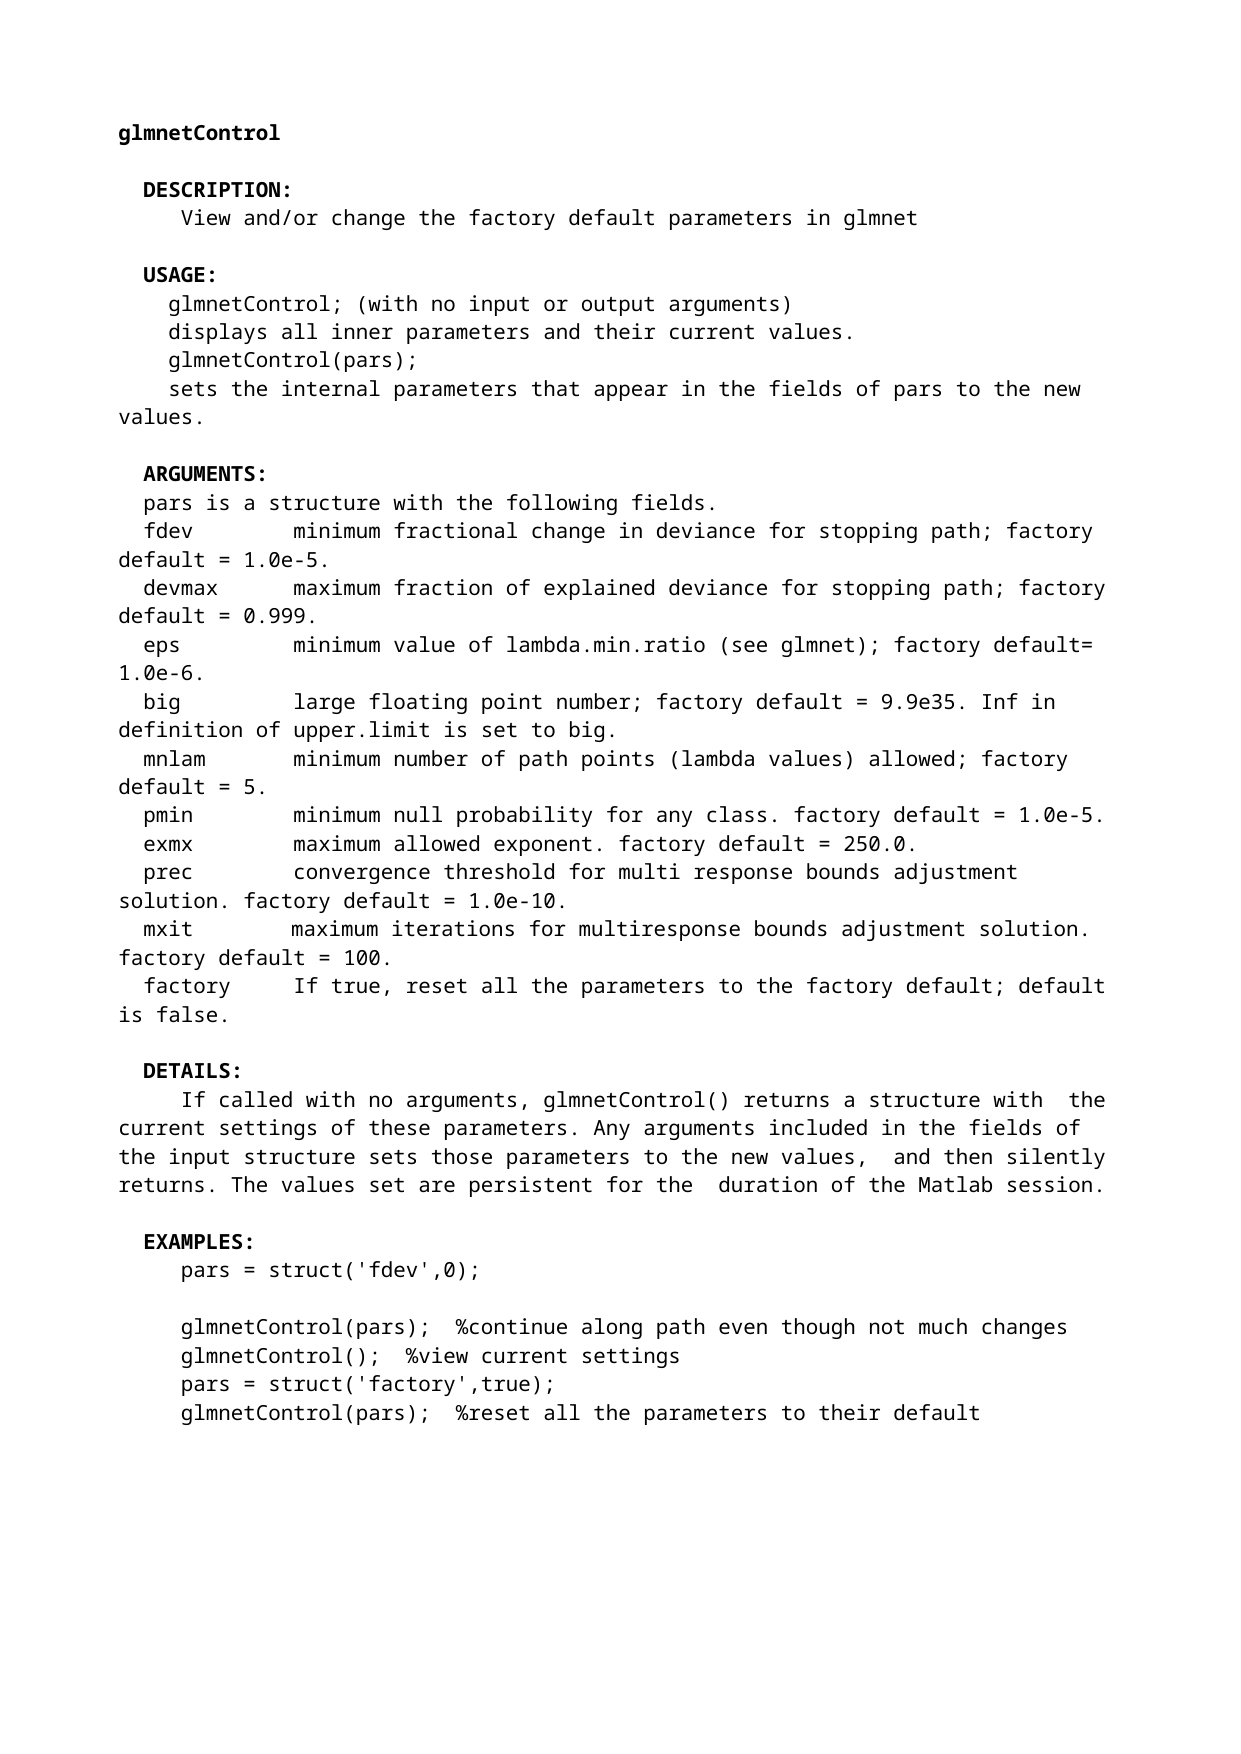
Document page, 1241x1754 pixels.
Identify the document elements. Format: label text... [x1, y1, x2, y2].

text glmnetControl [118, 118, 1122, 175]
text glmnetControl(pars); %continue along path even though not much changes glmnetControl(); %view current settings pars = struct('factory',true); glmnetControl(pars); %reset all the parameters to their default [118, 1312, 1122, 1625]
text DESCRIPTION: View and/or change the factory default parameters in glmnet USAGE: glmnetControl; (with no input or output arguments) displays all inner parameters and their current values. glmnetControl(pars); sets the internal parameters that appear in the fields of pars to the new values. ARGUMENTS: pars is a structure with the following fields. fdev minimum fractional change in deviance for stopping path; factory default = 1.0e-5. devmax maximum fraction of explained deviance for stopping path; factory default = 0.999. eps minimum value of lambda.min.ratio (see glmnet); factory default= 1.0e-6. big large floating point number; factory default = 9.9e35. Inf in definition of upper.limit is set to big. mnlam minimum number of path points (lambda values) allowed; factory default = 5. pmin minimum null probability for any class. factory default = 1.0e-5. exmx maximum allowed exponent. factory default = 250.0. prec convergence threshold for multi response bounds adjustment solution. factory default = 1.0e-10. mxit maximum iterations for multiresponse bounds adjustment solution. factory default = 100. factory If true, reset all the parameters to the factory default; default is false. DETAILS: If called with no arguments, glmnetControl() returns a structure with the current settings of these parameters. Any arguments included in the fields of the input structure sets those parameters to the new values, and then silently returns. The values set are persistent for the duration of the Matlab session. EXAMPLES: pars = struct('fdev',0); [118, 175, 1122, 1312]
